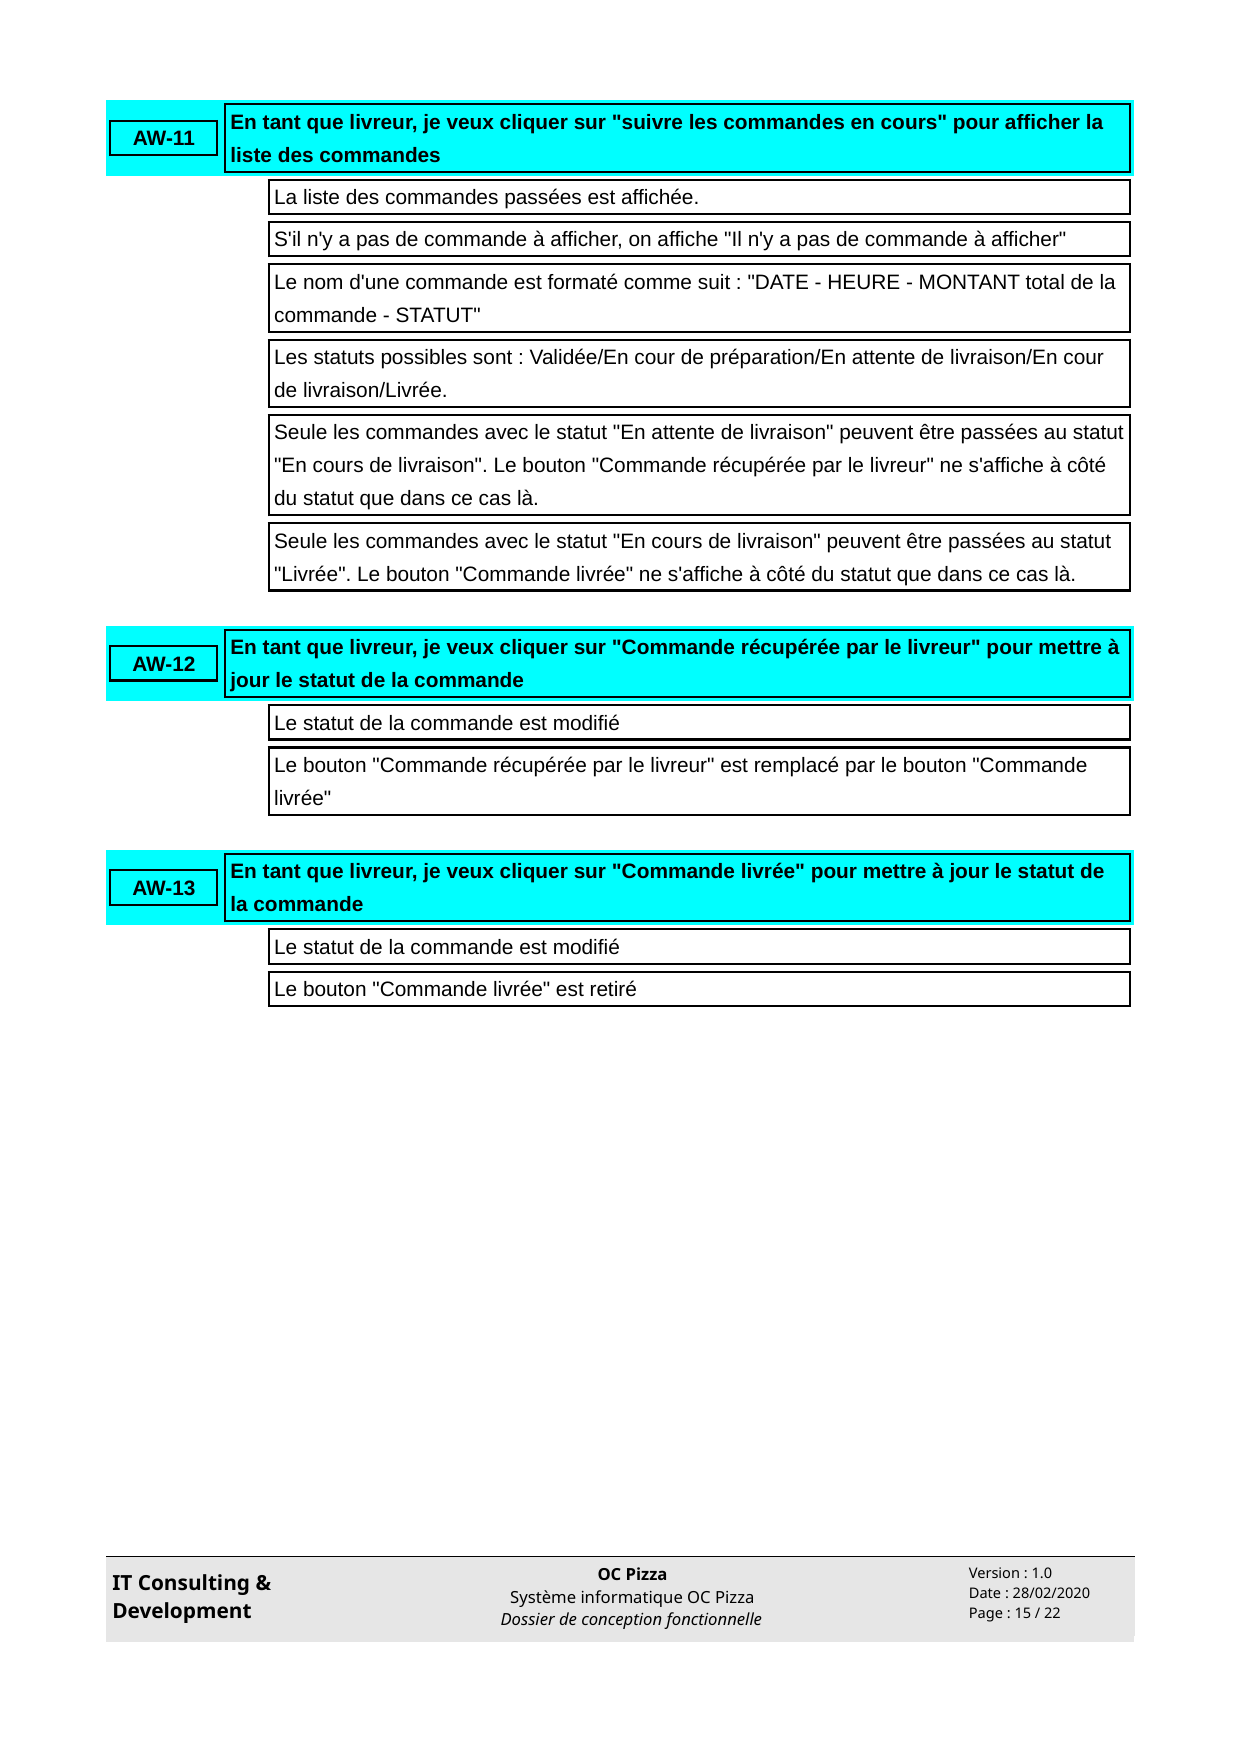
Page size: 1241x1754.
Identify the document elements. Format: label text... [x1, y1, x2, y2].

table_cell [221, 260, 265, 336]
table_cell [221, 176, 265, 218]
table_cell [221, 336, 265, 411]
table_cell Le statut de la commande est modifié [265, 701, 1134, 743]
table_cell [106, 176, 221, 594]
table_header AW-13 [106, 850, 221, 925]
table_header AW-11 [106, 100, 221, 176]
table_cell [221, 701, 265, 743]
table_cell [106, 925, 221, 1010]
table_cell [221, 411, 265, 519]
table_cell S'il n'y a pas de commande à afficher, on affiche "Il n'y a pas de commande à afficher" [265, 218, 1134, 260]
table_cell Le bouton "Commande livrée" est retiré [265, 968, 1134, 1010]
table_cell La liste des commandes passées est affichée. [265, 176, 1134, 218]
table_cell [221, 218, 265, 260]
table_cell [221, 925, 265, 968]
table_header En tant que livreur, je veux cliquer sur "suivre les commandes en cours" pour afficher la liste des commandes [221, 100, 1134, 176]
table_cell [221, 744, 265, 819]
table_cell [221, 968, 265, 1010]
table_header AW-12 [106, 626, 221, 701]
table_cell Seule les commandes avec le statut "En attente de livraison" peuvent être passées au statut "En cours de livraison". Le bouton "Commande récupérée par le livreur" ne s'affiche à côté du statut que dans ce cas là. [265, 411, 1134, 519]
table_cell Le bouton "Commande récupérée par le livreur" est remplacé par le bouton "Commande livrée" [265, 744, 1134, 819]
table_cell Le nom d'une commande est formaté comme suit : "DATE - HEURE - MONTANT total de la commande - STATUT" [265, 260, 1134, 336]
table_cell Le statut de la commande est modifié [265, 925, 1134, 968]
table_header En tant que livreur, je veux cliquer sur "Commande récupérée par le livreur" pour mettre à jour le statut de la commande [221, 626, 1134, 701]
table_header En tant que livreur, je veux cliquer sur "Commande livrée" pour mettre à jour le statut de la commande [221, 850, 1134, 925]
table_cell [221, 519, 265, 594]
table_cell Seule les commandes avec le statut "En cours de livraison" peuvent être passées au statut "Livrée". Le bouton "Commande livrée" ne s'affiche à côté du statut que dans ce cas là. [265, 519, 1134, 594]
table_cell [106, 701, 221, 819]
table_cell Les statuts possibles sont : Validée/En cour de préparation/En attente de livraison/En cour de livraison/Livrée. [265, 336, 1134, 411]
